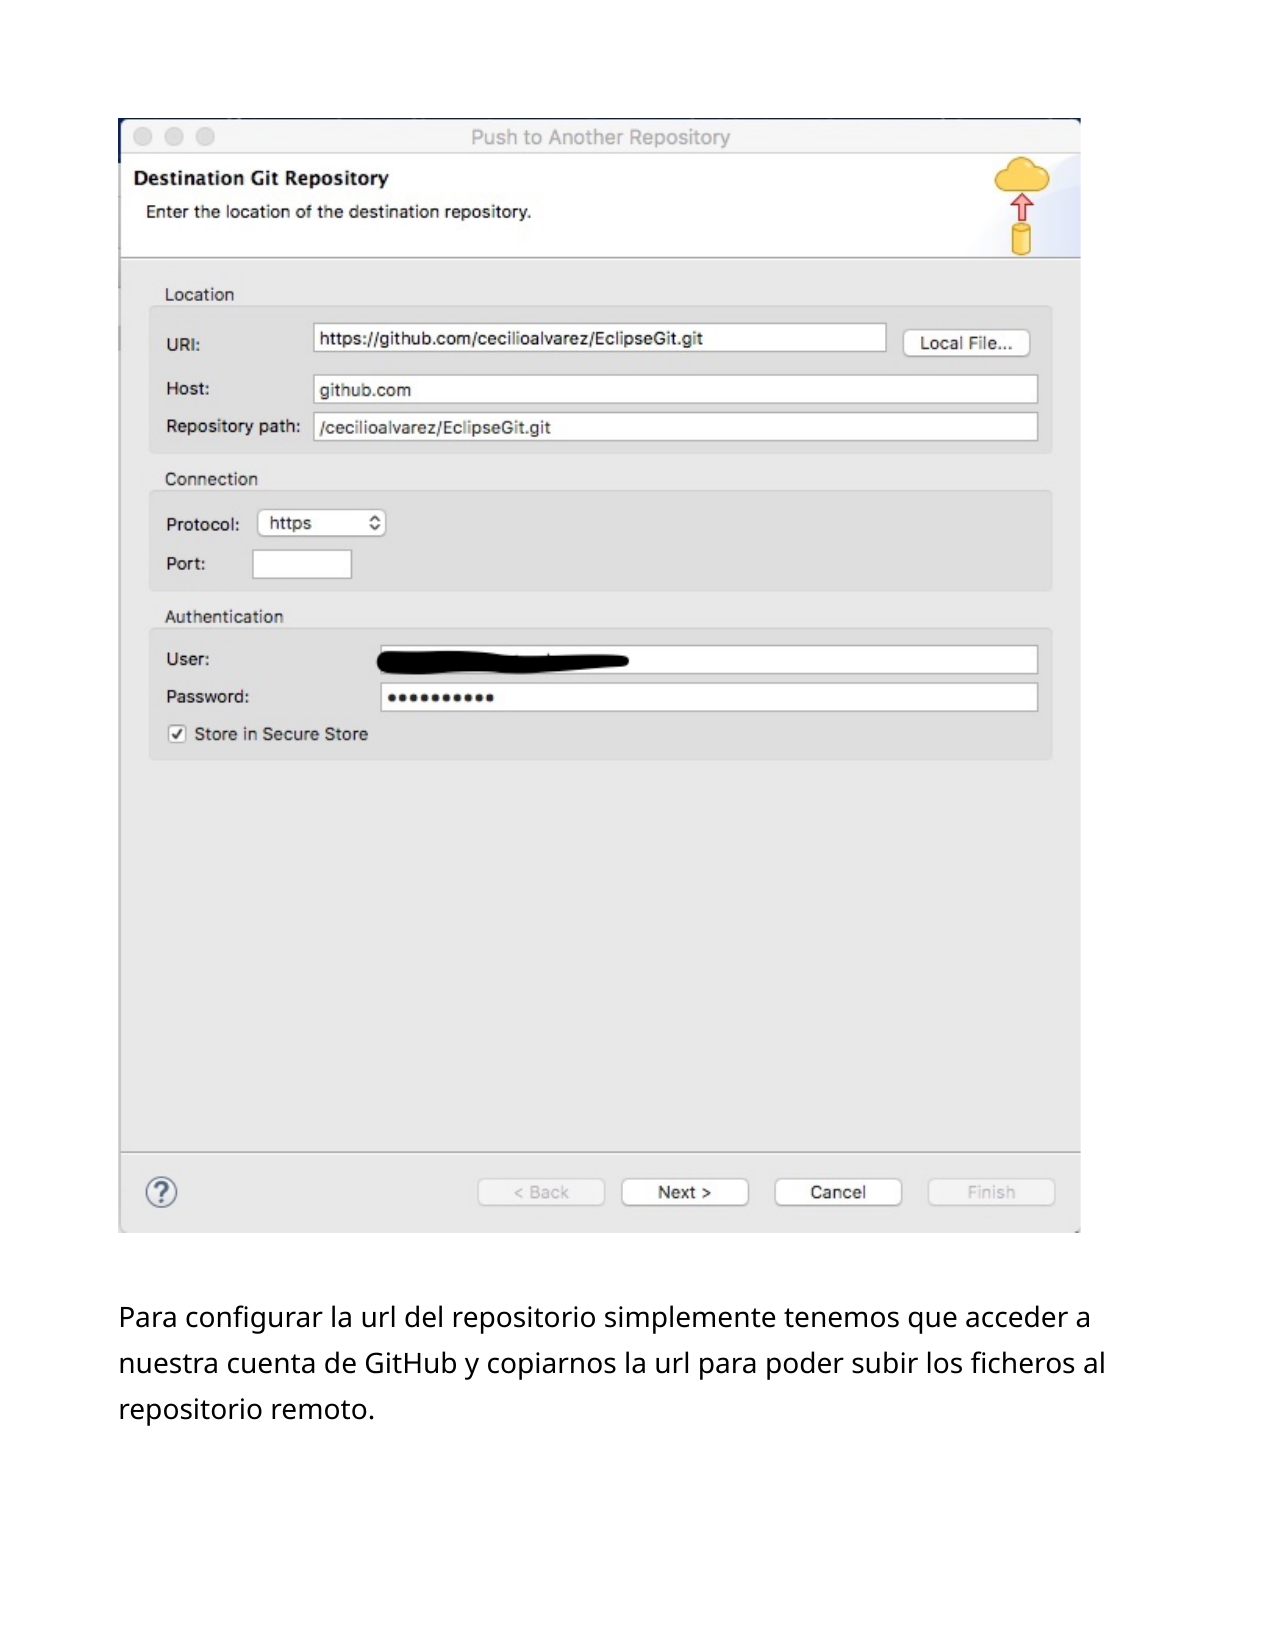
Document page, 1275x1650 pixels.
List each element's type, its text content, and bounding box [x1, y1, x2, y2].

text Para configurar la url del repositorio simplemente tenemos que acceder a nuestra cuenta de GitHub y copiarnos la url para poder subir los ficheros al repositorio remoto. [118, 1297, 1157, 1427]
picture [118, 118, 1081, 1233]
